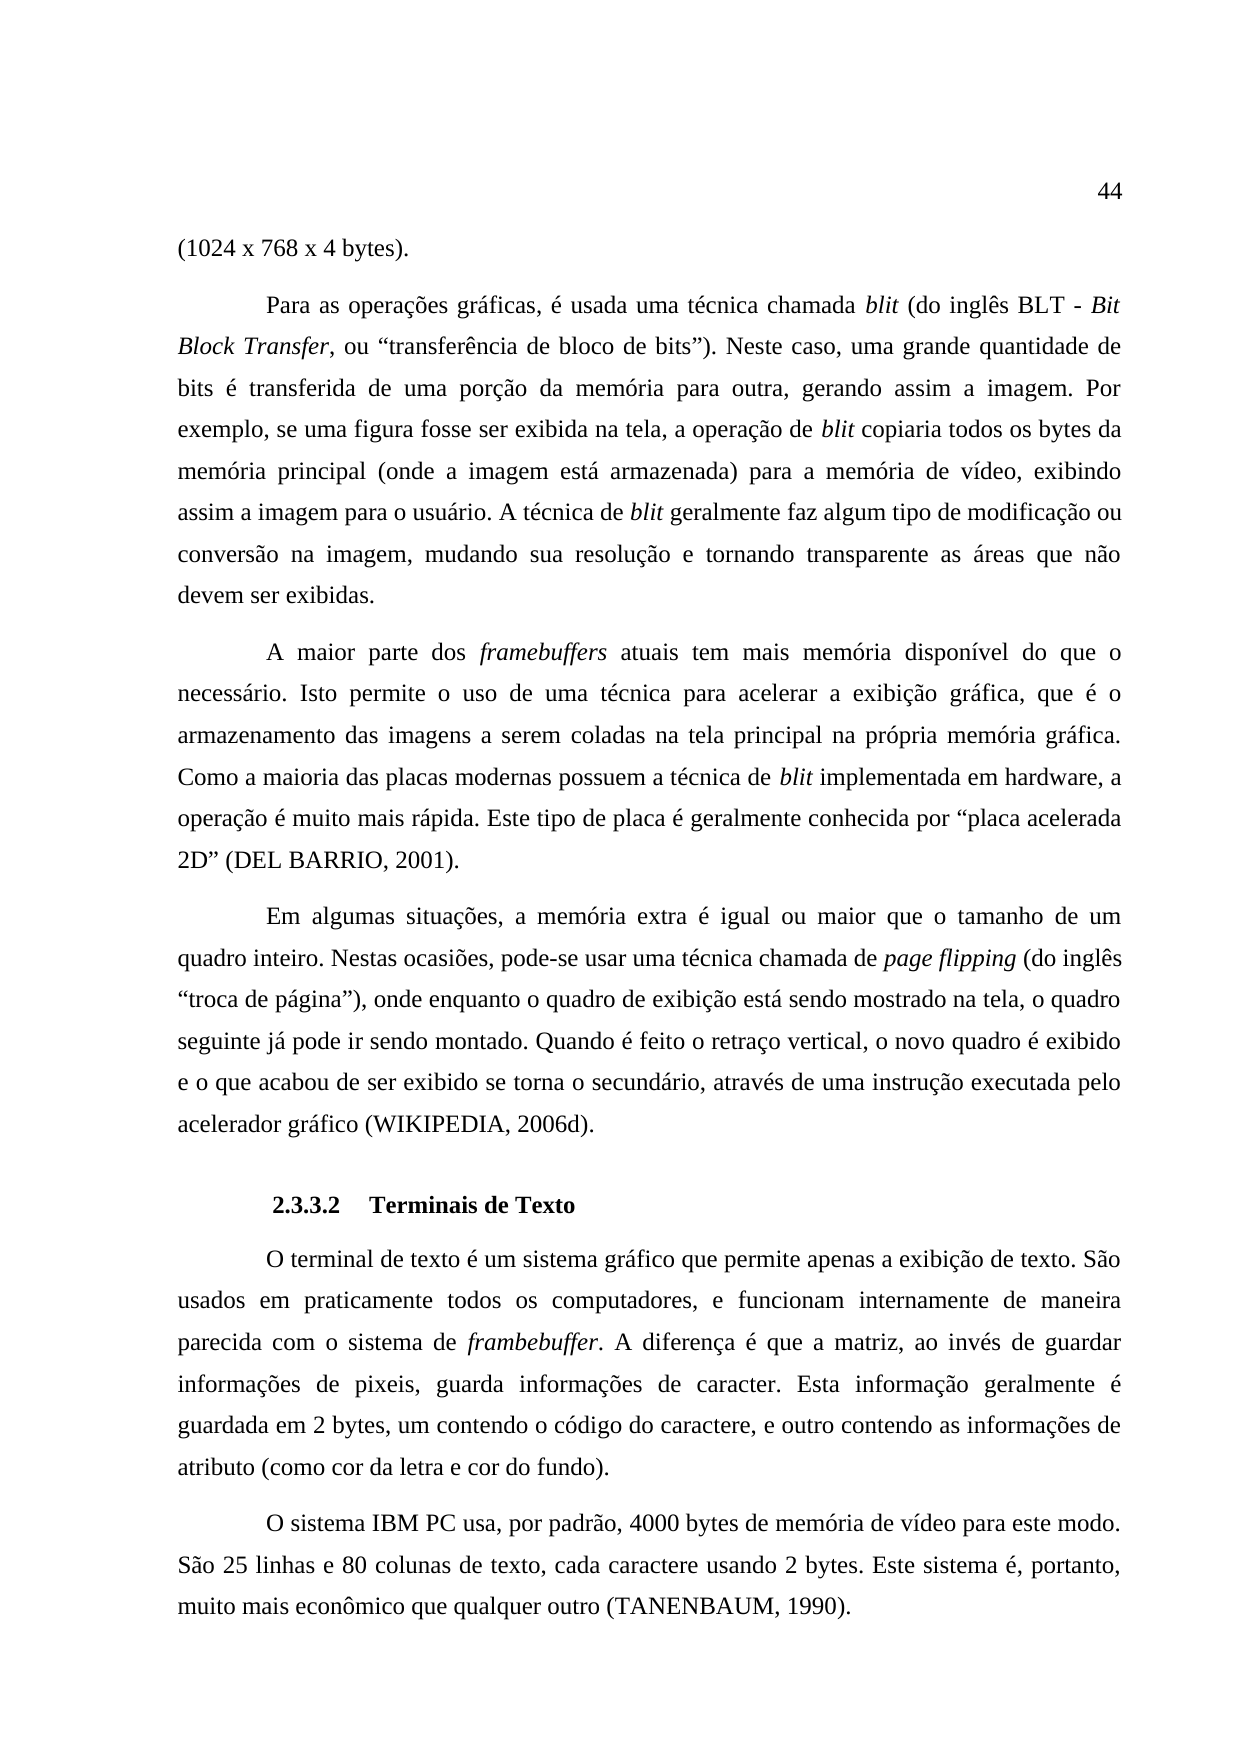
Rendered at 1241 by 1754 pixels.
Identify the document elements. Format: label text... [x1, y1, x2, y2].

text O terminal de texto é um sistema gráfico que permite apenas a exibição de texto. São usados em praticamente todos os computadores, e funcionam internamente de maneira parecida com o sistema de frambebuffer. A diferença é que a matriz, ao invés de guardar informações de pixeis, guarda informações de caracter. Esta informação geralmente é guardada em 2 bytes, um contendo o código do caractere, e outro contendo as informações de atributo (como cor da letra e cor do fundo). [177, 1245, 1122, 1481]
subtitle Terminais de Texto [177, 1191, 1122, 1219]
text A maior parte dos framebuffers atuais tem mais memória disponível do que o necessário. Isto permite o uso de uma técnica para acelerar a exibição gráfica, que é o armazenamento das imagens a serem coladas na tela principal na própria memória gráfica. Como a maioria das placas modernas possuem a técnica de blit implementada em hardware, a operação é muito mais rápida. Este tipo de placa é geralmente conhecida por “placa acelerada 2D” (DEL BARRIO, 2001). [177, 638, 1122, 873]
text Em algumas situações, a memória extra é igual ou maior que o tamanho de um quadro inteiro. Nestas ocasiões, pode-se usar uma técnica chamada de page flipping (do inglês “troca de página”), onde enquanto o quadro de exibição está sendo mostrado na tela, o quadro seguinte já pode ir sendo montado. Quando é feito o retraço vertical, o novo quadro é exibido e o que acabou de ser exibido se torna o secundário, através de uma instrução executada pelo acelerador gráfico (WIKIPEDIA, 2006d). [177, 902, 1122, 1138]
text O sistema IBM PC usa, por padrão, 4000 bytes de memória de vídeo para este modo. São 25 linhas e 80 colunas de texto, cada caractere usando 2 bytes. Este sistema é, portanto, muito mais econômico que qualquer outro (TANENBAUM, 1990). [177, 1509, 1122, 1620]
text (1024 x 768 x 4 bytes). [177, 234, 1122, 262]
text Para as operações gráficas, é usada uma técnica chamada blit (do inglês BLT - Bit Block Transfer, ou “transferência de bloco de bits”). Neste caso, uma grande quantidade de bits é transferida de uma porção da memória para outra, gerando assim a imagem. Por exemplo, se uma figura fosse ser exibida na tela, a operação de blit copiaria todos os bytes da memória principal (onde a imagem está armazenada) para a memória de vídeo, exibindo assim a imagem para o usuário. A técnica de blit geralmente faz algum tipo de modificação ou conversão na imagem, mudando sua resolução e tornando transparente as áreas que não devem ser exibidas. [177, 291, 1122, 609]
